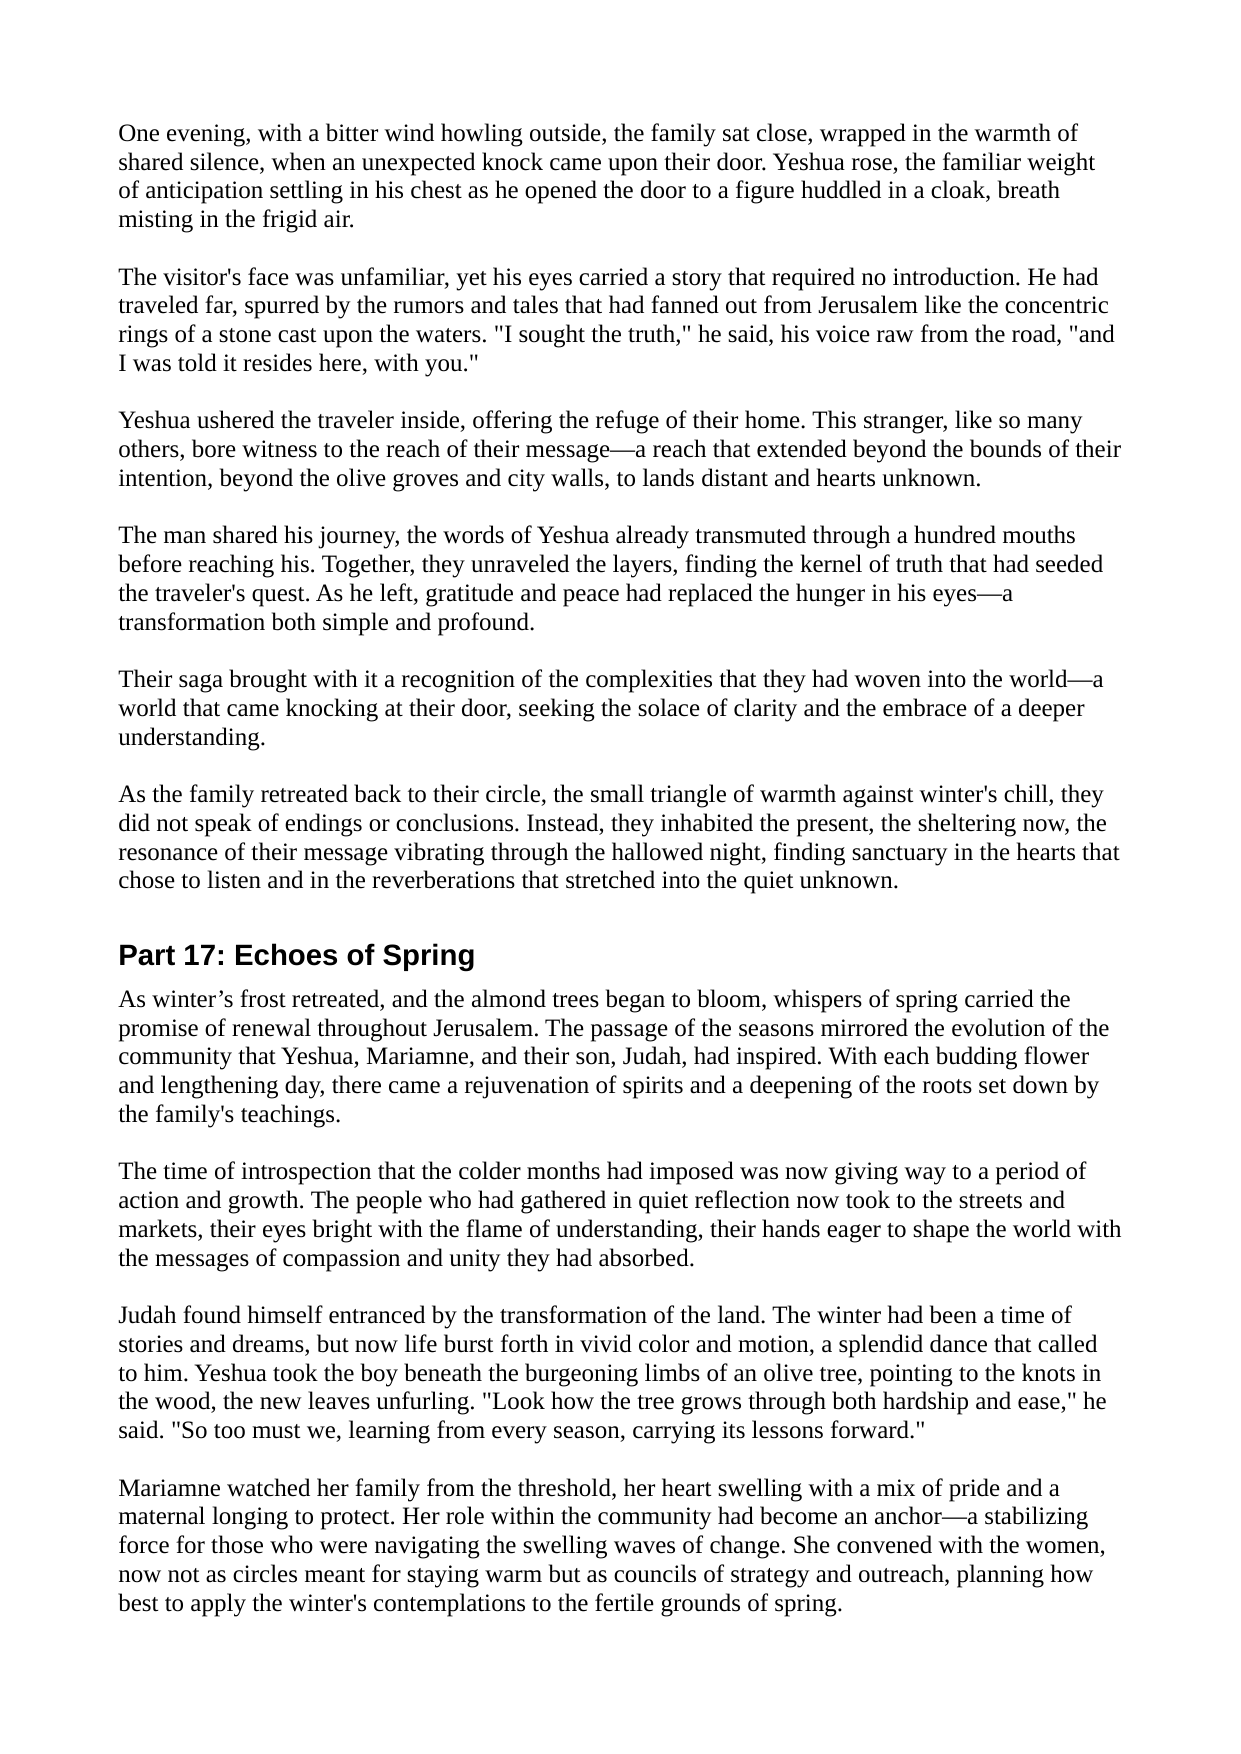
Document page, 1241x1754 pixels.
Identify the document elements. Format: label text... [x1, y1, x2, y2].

text The time of introspection that the colder months had imposed was now giving way to a period of action and growth. The people who had gathered in quiet reflection now took to the streets and markets, their eyes bright with the flame of understanding, their hands eager to shape the world with the messages of compassion and unity they had absorbed. [118, 1156, 1122, 1271]
text Yeshua ushered the traveler inside, offering the refuge of their home. This stranger, like so many others, bore witness to the reach of their message—a reach that extended beyond the bounds of their intention, beyond the olive groves and city walls, to lands distant and hearts unknown. [118, 406, 1122, 492]
text Mariamne watched her family from the threshold, her heart swelling with a mix of pride and a maternal longing to protect. Her role within the community had become an anchor—a stabilizing force for those who were navigating the swelling waves of change. She convened with the women, now not as circles meant for staying warm but as councils of strategy and outreach, planning how best to apply the winter's contemplations to the fertile grounds of spring. [118, 1473, 1122, 1616]
text Judah found himself entranced by the transformation of the land. The winter had been a time of stories and dreams, but now life burst forth in vivid color and motion, a splendid dance that called to him. Yeshua took the boy beneath the burgeoning limbs of an olive tree, pointing to the knots in the wood, the new leaves unfurling. "Look how the tree grows through both hardship and ease," he said. "So too must we, learning from every season, carrying its lessons forward." [118, 1300, 1122, 1444]
text One evening, with a bitter wind howling outside, the family sat close, wrapped in the warmth of shared silence, when an unexpected knock came upon their door. Yeshua rose, the familiar weight of anticipation settling in his chest as he opened the door to a figure huddled in a cloak, breath misting in the frigid air. [118, 118, 1122, 233]
text As winter’s frost retreated, and the almond trees began to bloom, whispers of spring carried the promise of renewal throughout Jerusalem. The passage of the seasons mirrored the evolution of the community that Yeshua, Mariamne, and their son, Judah, had inspired. With each budding flower and lengthening day, there came a rejuvenation of spirits and a deepening of the roots set down by the family's teachings. [118, 984, 1122, 1128]
text As the family retreated back to their circle, the small triangle of warmth against winter's chill, they did not speak of endings or conclusions. Instead, they inhabited the present, the sheltering now, the resonance of their message vibrating through the hallowed night, finding sanctuary in the hearts that chose to listen and in the reverberations that stretched into the quiet unknown. [118, 779, 1122, 894]
text Their saga brought with it a recognition of the complexities that they had woven into the world—a world that came knocking at their door, seeking the solace of clarity and the embrace of a deeper understanding. [118, 664, 1122, 751]
subtitle Part 17: Echoes of Spring [118, 938, 1122, 971]
text The man shared his journey, the words of Yeshua already transmuted through a hundred mouths before reaching his. Together, they unraveled the layers, finding the kernel of truth that had seeded the traveler's quest. As he left, gratitude and peace had replaced the hunger in his eyes—a transformation both simple and profound. [118, 521, 1122, 636]
text The visitor's face was unfamiliar, yet his eyes carried a story that required no introduction. He had traveled far, spurred by the rumors and tales that had fanned out from Jerusalem like the concentric rings of a stone cast upon the waters. "I sought the truth," he said, his voice raw from the road, "and I was told it resides here, with you." [118, 262, 1122, 377]
